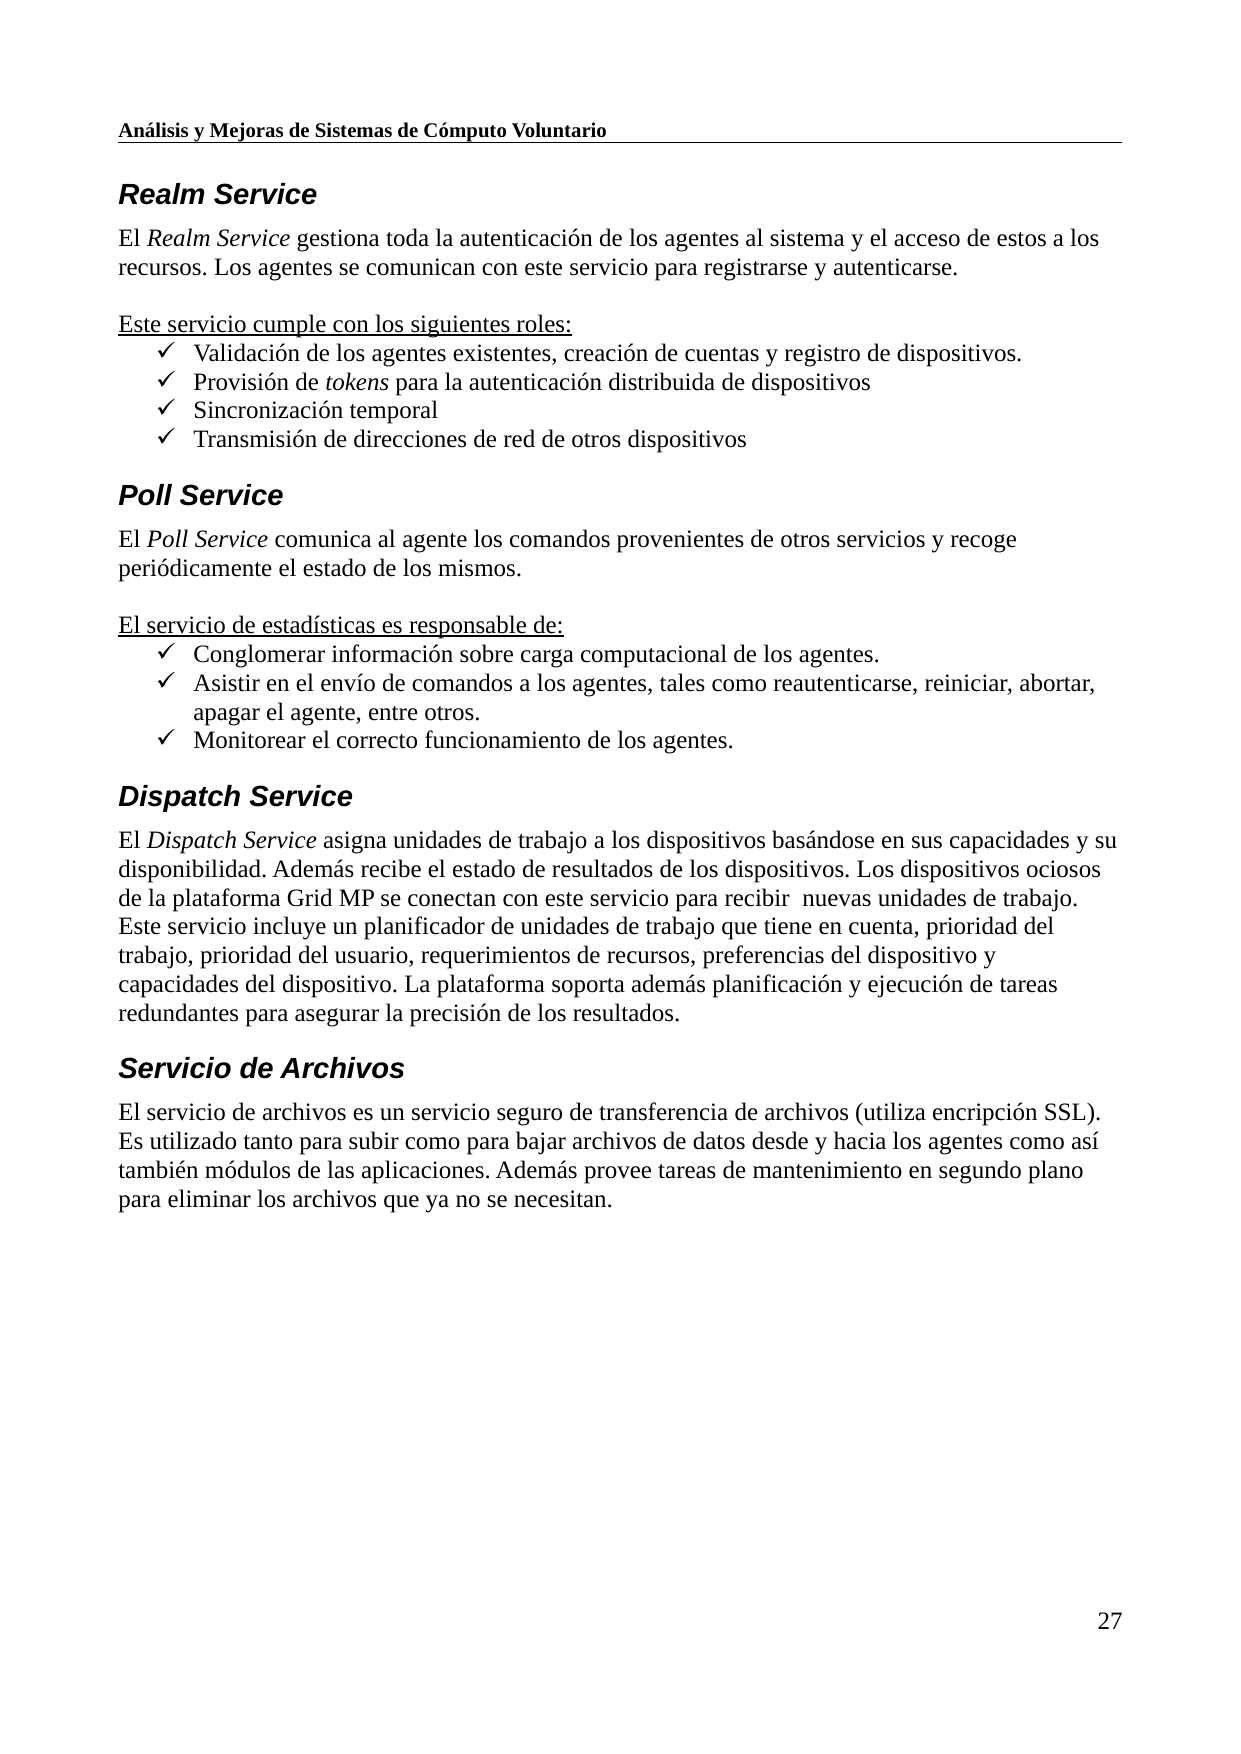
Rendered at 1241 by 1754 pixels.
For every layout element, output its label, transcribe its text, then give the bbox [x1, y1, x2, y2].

list Monitorear el correcto funcionamiento de los agentes. [156, 725, 1122, 754]
text El Dispatch Service asigna unidades de trabajo a los dispositivos basándose en sus capacidades y su disponibilidad. Además recibe el estado de resultados de los dispositivos. Los dispositivos ociosos de la plataforma Grid MP se conectan con este servicio para recibir nuevas unidades de trabajo. [118, 825, 1122, 911]
list Asistir en el envío de comandos a los agentes, tales como reautenticarse, reiniciar, abortar, apagar el agente, entre otros. [156, 668, 1122, 725]
subtitle Servicio de Archivos [118, 1051, 1122, 1085]
text Este servicio incluye un planificador de unidades de trabajo que tiene en cuenta, prioridad del trabajo, prioridad del usuario, requerimientos de recursos, preferencias del dispositivo y capacidades del dispositivo. La plataforma soporta además planificación y ejecución de tareas redundantes para asegurar la precisión de los resultados. [118, 911, 1122, 1026]
list Provisión de tokens para la autenticación distribuida de dispositivos [156, 367, 1122, 396]
subtitle Realm Service [118, 177, 1122, 211]
text El servicio de estadísticas es responsable de: [118, 610, 1122, 639]
text Este servicio cumple con los siguientes roles: [118, 309, 1122, 338]
list Transmisión de direcciones de red de otros dispositivos [156, 424, 1122, 453]
text El Realm Service gestiona toda la autenticación de los agentes al sistema y el acceso de estos a los recursos. Los agentes se comunican con este servicio para registrarse y autenticarse. [118, 223, 1122, 281]
list Conglomerar información sobre carga computacional de los agentes. [156, 639, 1122, 668]
subtitle Poll Service [118, 478, 1122, 512]
subtitle Dispatch Service [118, 779, 1122, 813]
list Sincronización temporal [156, 396, 1122, 424]
text El Poll Service comunica al agente los comandos provenientes de otros servicios y recoge periódicamente el estado de los mismos. [118, 524, 1122, 582]
text El servicio de archivos es un servicio seguro de transferencia de archivos (utiliza encripción SSL). Es utilizado tanto para subir como para bajar archivos de datos desde y hacia los agentes como así también módulos de las aplicaciones. Además provee tareas de mantenimiento en segundo plano para eliminar los archivos que ya no se necesitan. [118, 1097, 1122, 1212]
list Validación de los agentes existentes, creación de cuentas y registro de dispositivos. [156, 338, 1122, 367]
